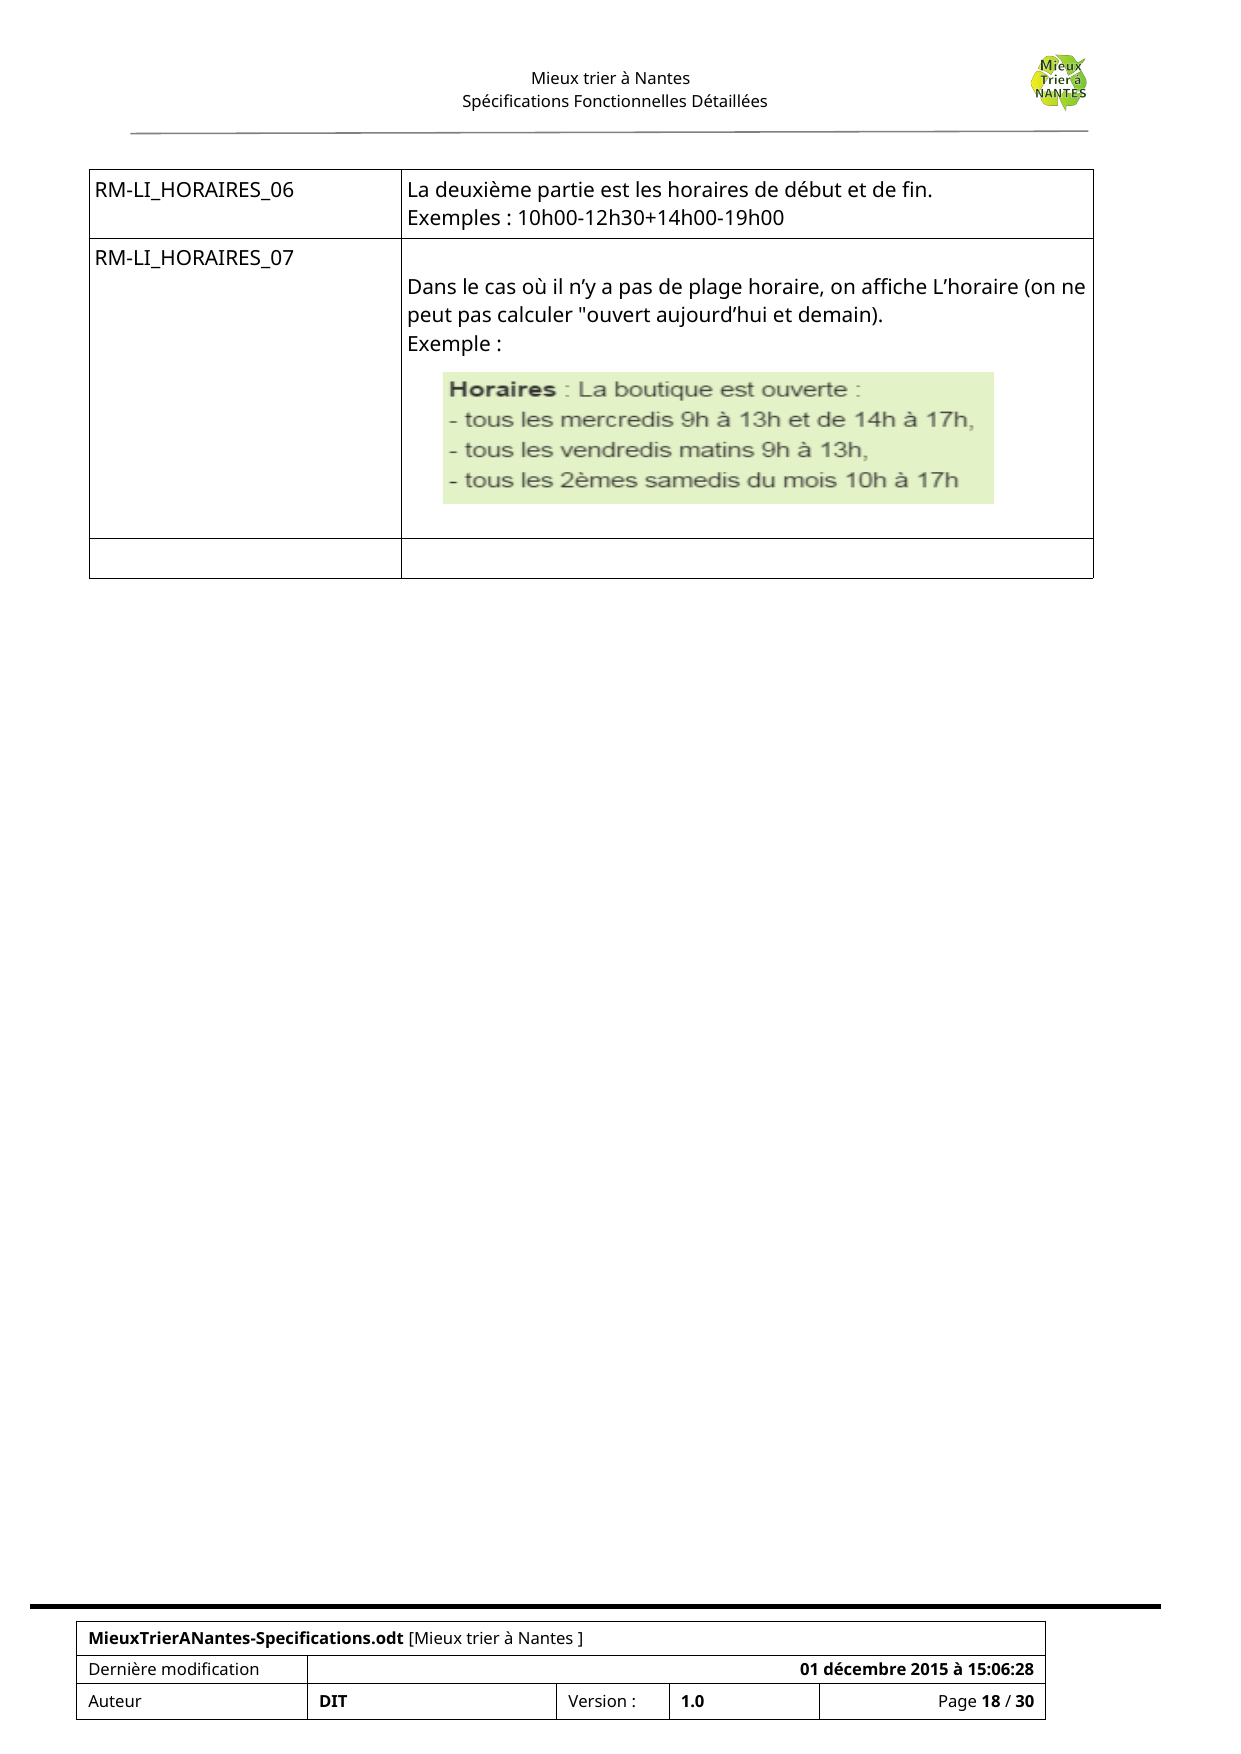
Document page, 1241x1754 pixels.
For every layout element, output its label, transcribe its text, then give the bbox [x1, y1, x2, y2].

table_cell RM-LI_HORAIRES_07 [90, 239, 401, 538]
table_cell [90, 539, 401, 578]
table_cell La deuxième partie est les horaires de début et de fin. Exemples : 10h00-12h30+14h00-19h00 [402, 170, 1093, 238]
table_cell Dans le cas où il n’y a pas de plage horaire, on affiche L’horaire (on ne peut pas calculer "ouvert aujourd’hui et demain). Exemple : [402, 239, 1093, 538]
picture [442, 372, 995, 504]
table_cell RM-LI_HORAIRES_06 [90, 170, 401, 238]
picture [1029, 52, 1089, 112]
table_cell [402, 539, 1093, 578]
